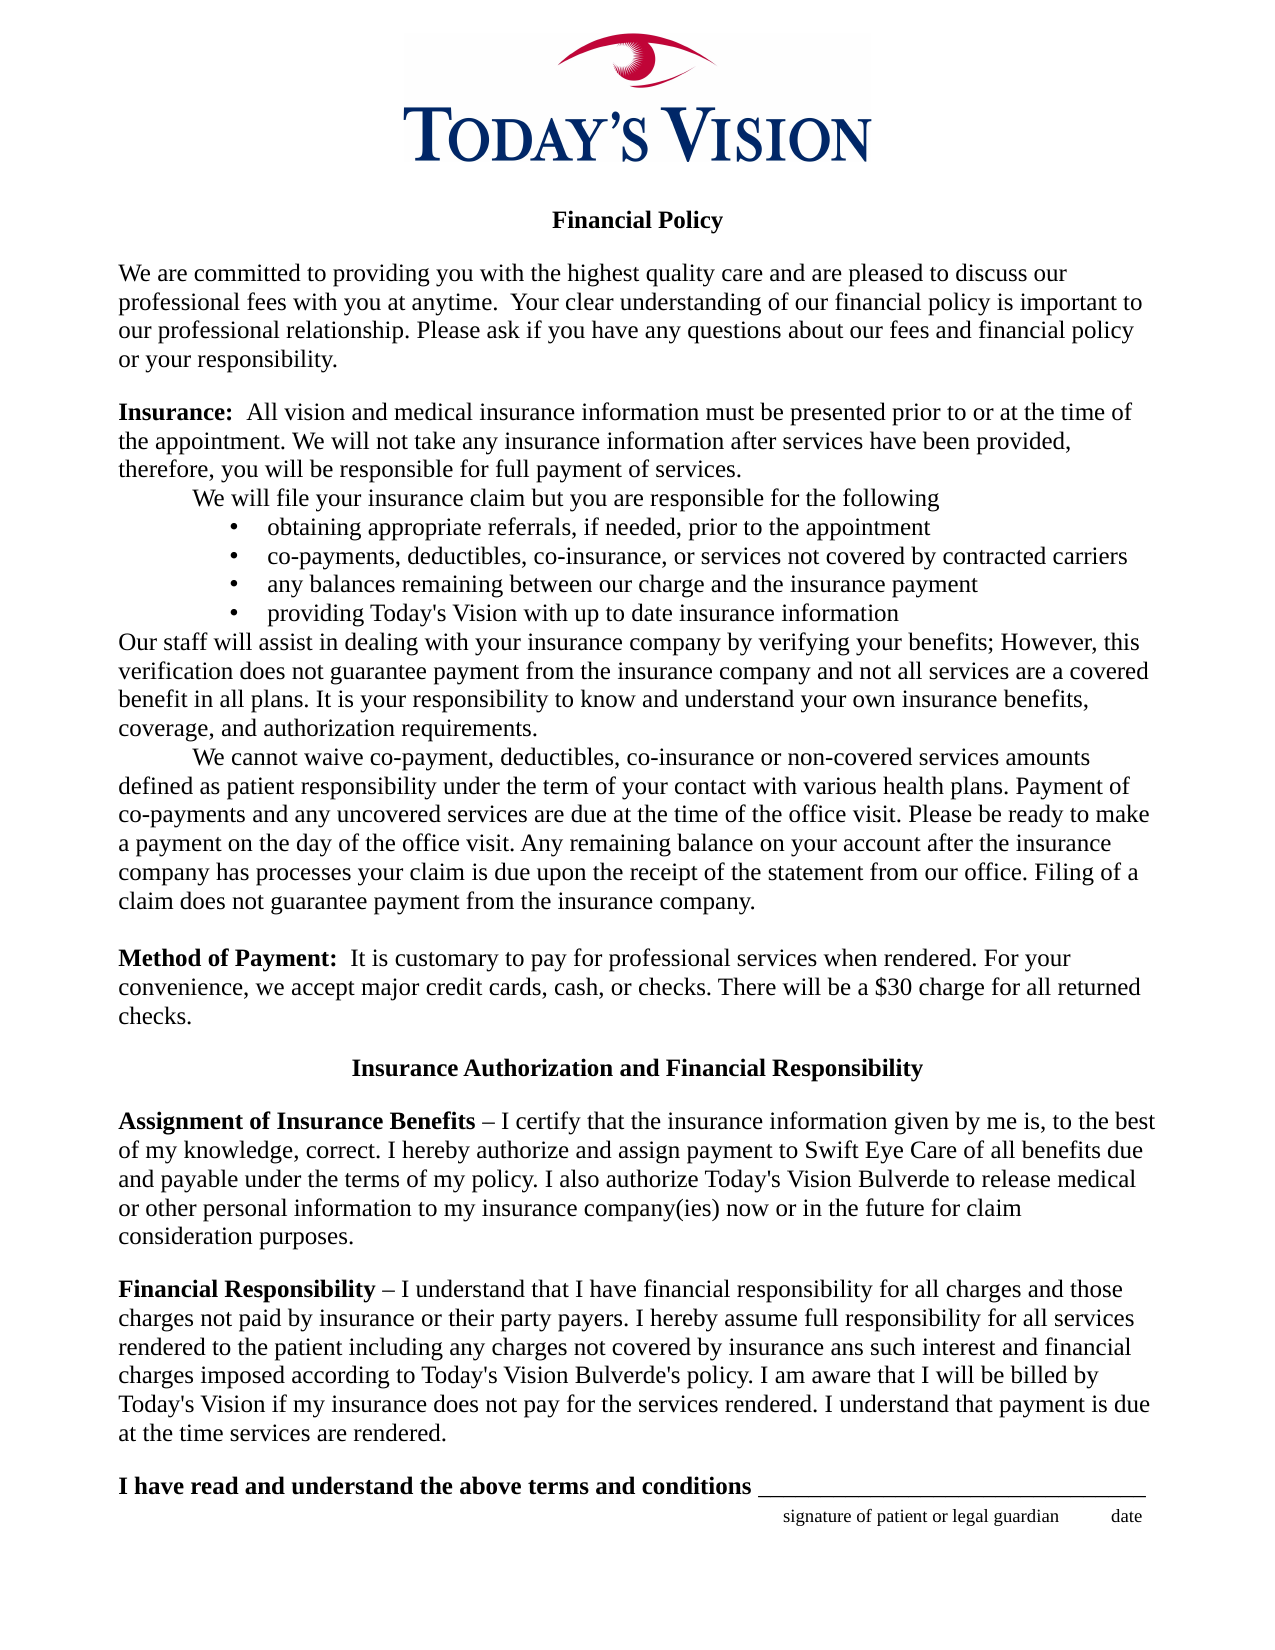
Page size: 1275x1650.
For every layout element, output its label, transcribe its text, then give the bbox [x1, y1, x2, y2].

text We will file your insurance claim but you are responsible for the following [118, 483, 1157, 512]
text Method of Payment: It is customary to pay for professional services when rendered. For your convenience, we accept major credit cards, cash, or checks. There will be a $30 charge for all returned checks. [118, 943, 1157, 1029]
list providing Today's Vision with up to date insurance information [229, 598, 1157, 627]
text Financial Responsibility – I understand that I have financial responsibility for all charges and those charges not paid by insurance or their party payers. I hereby assume full responsibility for all services rendered to the patient including any charges not covered by insurance ans such interest and financial charges imposed according to Today's Vision Bulverde's policy. I am aware that I will be billed by Today's Vision if my insurance does not pay for the services rendered. I understand that payment is due at the time services are rendered. [118, 1274, 1157, 1447]
text I have read and understand the above terms and conditions _______________________________ [118, 1471, 1157, 1499]
list any balances remaining between our charge and the insurance payment [229, 569, 1157, 598]
picture [403, 33, 872, 162]
text Financial Policy [118, 205, 1157, 234]
text Insurance Authorization and Financial Responsibility [118, 1053, 1157, 1082]
text We are committed to providing you with the highest quality care and are pleased to discuss our professional fees with you at anytime. Your clear understanding of our financial policy is important to our professional relationship. Please ask if you have any questions about our fees and financial policy or your responsibility. [118, 258, 1157, 373]
list obtaining appropriate referrals, if needed, prior to the appointment [229, 512, 1157, 541]
text Assignment of Insurance Benefits – I certify that the insurance information given by me is, to the best of my knowledge, correct. I hereby authorize and assign payment to Swift Eye Care of all benefits due and payable under the terms of my policy. I also authorize Today's Vision Bulverde to release medical or other personal information to my insurance company(ies) now or in the future for claim consideration purposes. [118, 1106, 1157, 1250]
list co-payments, deductibles, co-insurance, or services not covered by contracted carriers [229, 541, 1157, 569]
text Insurance: All vision and medical insurance information must be presented prior to or at the time of the appointment. We will not take any insurance information after services have been provided, therefore, you will be responsible for full payment of services. [118, 397, 1157, 483]
text signature of patient or legal guardian date [118, 1499, 1157, 1528]
text Our staff will assist in dealing with your insurance company by verifying your benefits; However, this verification does not guarantee payment from the insurance company and not all services are a covered benefit in all plans. It is your responsibility to know and understand your own insurance benefits, coverage, and authorization requirements. [118, 627, 1157, 742]
text We cannot waive co-payment, deductibles, co-insurance or non-covered services amounts defined as patient responsibility under the term of your contact with various health plans. Payment of co-payments and any uncovered services are due at the time of the office visit. Please be ready to make a payment on the day of the office visit. Any remaining balance on your account after the insurance company has processes your claim is due upon the receipt of the statement from our office. Filing of a claim does not guarantee payment from the insurance company. [118, 742, 1157, 914]
